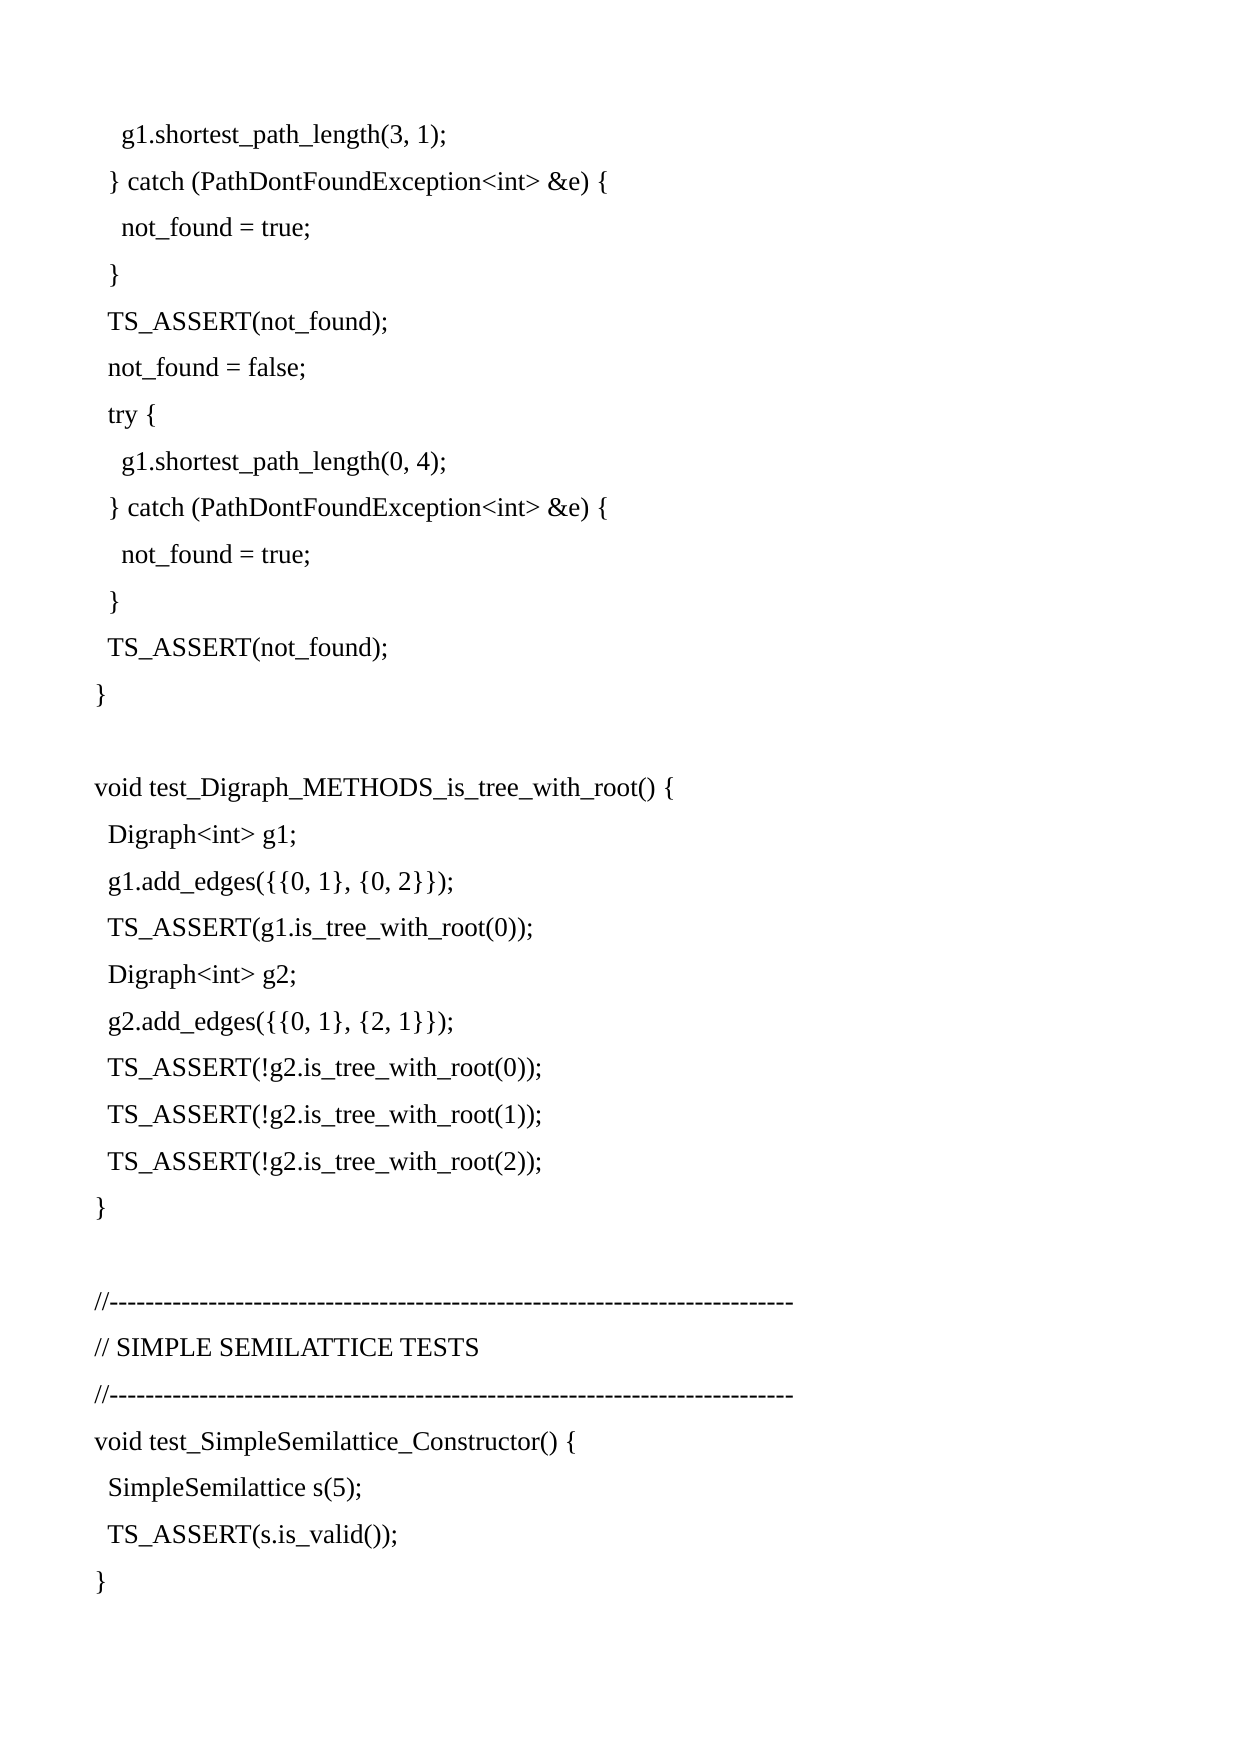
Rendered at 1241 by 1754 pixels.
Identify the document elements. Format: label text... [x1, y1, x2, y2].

list void test_SimpleSemilattice_Constructor() { [81, 1425, 1122, 1456]
list Digraph<int> g2; [81, 958, 1122, 989]
list not_found = false; [81, 351, 1122, 383]
list try { [81, 398, 1122, 429]
list } [81, 585, 1122, 616]
list } catch (PathDontFoundException<int> &e) { [81, 491, 1122, 523]
list g1.shortest_path_length(0, 4); [81, 445, 1122, 476]
list TS_ASSERT(!g2.is_tree_with_root(0)); [81, 1051, 1122, 1083]
list TS_ASSERT(!g2.is_tree_with_root(2)); [81, 1145, 1122, 1176]
list g2.add_edges({{0, 1}, {2, 1}}); [81, 1005, 1122, 1036]
list } catch (PathDontFoundException<int> &e) { [81, 165, 1122, 196]
list } [81, 678, 1122, 709]
list // SIMPLE SEMILATTICE TESTS [81, 1331, 1122, 1363]
list TS_ASSERT(g1.is_tree_with_root(0)); [81, 911, 1122, 943]
list g1.add_edges({{0, 1}, {0, 2}}); [81, 865, 1122, 896]
list TS_ASSERT(!g2.is_tree_with_root(1)); [81, 1098, 1122, 1129]
list void test_Digraph_METHODS_is_tree_with_root() { [81, 771, 1122, 803]
list not_found = true; [81, 211, 1122, 243]
list Digraph<int> g1; [81, 818, 1122, 849]
list TS_ASSERT(s.is_valid()); [81, 1518, 1122, 1549]
list //---------------------------------------------------------------------------- [81, 1378, 1122, 1409]
list } [81, 1565, 1122, 1596]
list TS_ASSERT(not_found); [81, 305, 1122, 336]
list } [81, 1191, 1122, 1223]
list TS_ASSERT(not_found); [81, 631, 1122, 663]
list SimpleSemilattice s(5); [81, 1471, 1122, 1503]
list not_found = true; [81, 538, 1122, 569]
list } [81, 258, 1122, 289]
list //---------------------------------------------------------------------------- [81, 1285, 1122, 1316]
list g1.shortest_path_length(3, 1); [81, 118, 1122, 149]
